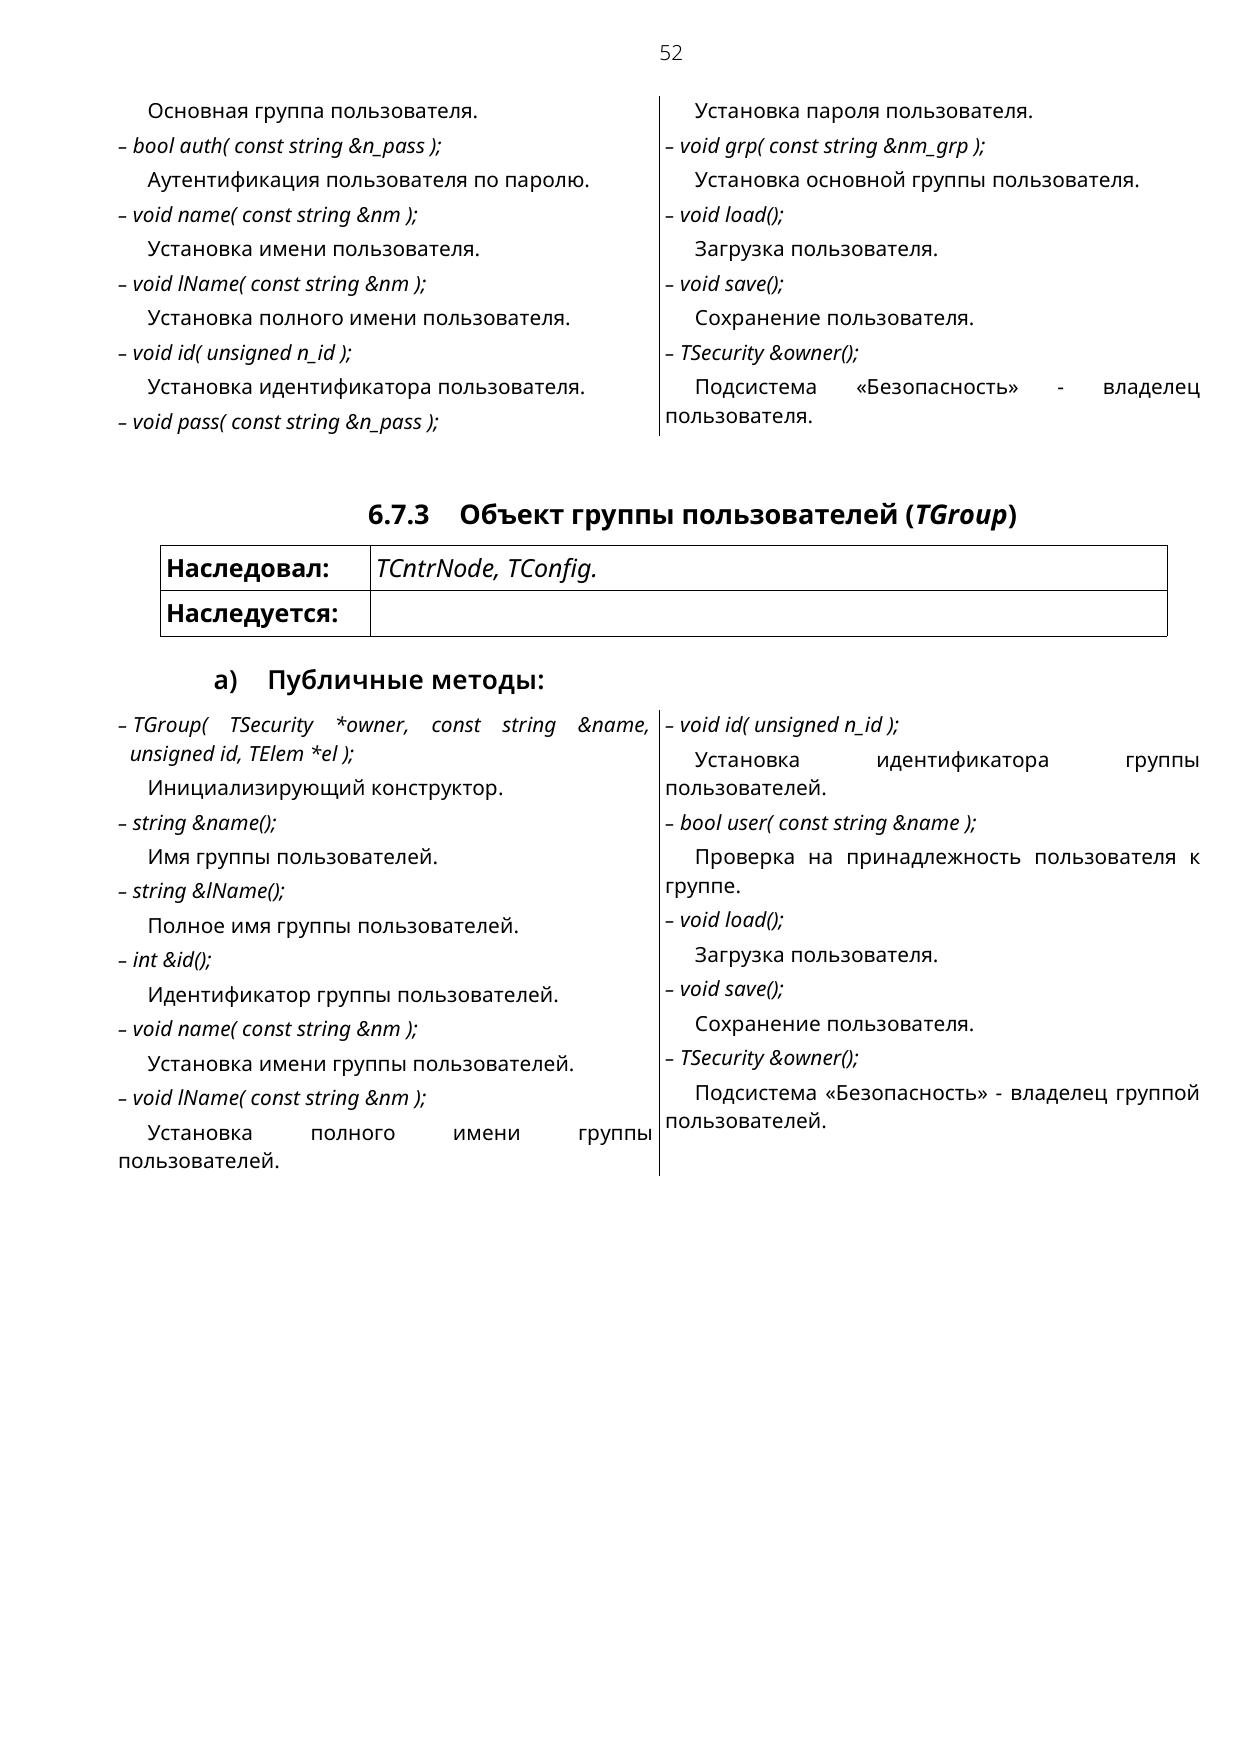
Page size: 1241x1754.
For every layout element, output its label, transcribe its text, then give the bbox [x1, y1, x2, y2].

list void name( const string &nm ); [118, 200, 653, 228]
table_header TCntrNode, TConfig. [371, 546, 1167, 590]
text Загрузка пользователя. [665, 234, 1201, 263]
list void load(); [665, 200, 1201, 228]
text Загрузка пользователя. [665, 939, 1201, 968]
table_cell Наследуется: [161, 591, 370, 636]
text Проверка на принадлежность пользователя к группе. [665, 842, 1201, 899]
text Установка имени группы пользователей. [118, 1049, 653, 1077]
list TSeсurity &owner(); [665, 338, 1201, 366]
text Основная группа пользователя. [118, 96, 653, 125]
text Установка полного имени группы пользователей. [118, 1118, 653, 1175]
list string &lName(); [118, 876, 653, 905]
list int &id(); [118, 945, 653, 974]
text Имя группы пользователей. [118, 842, 653, 871]
text Установка идентификатора группы пользователей. [665, 744, 1201, 802]
text Установка идентификатора пользователя. [118, 372, 653, 401]
text Полное имя группы пользователей. [118, 911, 653, 939]
text Сохранение пользователя. [665, 303, 1201, 332]
table_header Наследовал: [161, 546, 370, 590]
list void lName( const string &nm ); [118, 269, 653, 297]
text Установка имени пользователя. [118, 234, 653, 263]
list void save(); [665, 269, 1201, 297]
list TGroup( TSeсurity *owner, const string &name, unsigned id, TElem *el ); [118, 710, 653, 767]
list void id( unsigned n_id ); [118, 338, 653, 366]
text Идентификатор группы пользователей. [118, 980, 653, 1008]
text Подсистема «Безопасность» - владелец группой пользователей. [665, 1077, 1201, 1134]
table_cell [371, 591, 1167, 636]
text Подсистема «Безопасность» - владелец пользователя. [665, 372, 1201, 429]
list bool auth( const string &n_pass ); [118, 131, 653, 159]
list void load(); [665, 905, 1201, 933]
text Сохранение пользователя. [665, 1008, 1201, 1037]
list TSeсurity &owner(); [665, 1043, 1201, 1071]
list void lName( const string &nm ); [118, 1083, 653, 1112]
text Аутентификация пользователя по паролю. [118, 165, 653, 194]
subtitle Объект группы пользователей (TGroup) [177, 496, 1201, 532]
text Инициализирующий конструктор. [118, 773, 653, 802]
subtitle Публичные методы: [206, 661, 1201, 697]
text Установка полного имени пользователя. [118, 303, 653, 332]
list void pass( const string &n_pass ); [118, 407, 653, 435]
list bool user( const string &name ); [665, 807, 1201, 836]
list string &name(); [118, 807, 653, 836]
list void id( unsigned n_id ); [665, 710, 1201, 738]
text Установка пароля пользователя. [665, 96, 1201, 125]
list void save(); [665, 974, 1201, 1002]
list void name( const string &nm ); [118, 1014, 653, 1043]
list void grp( const string &nm_grp ); [665, 131, 1201, 159]
text Установка основной группы пользователя. [665, 165, 1201, 194]
